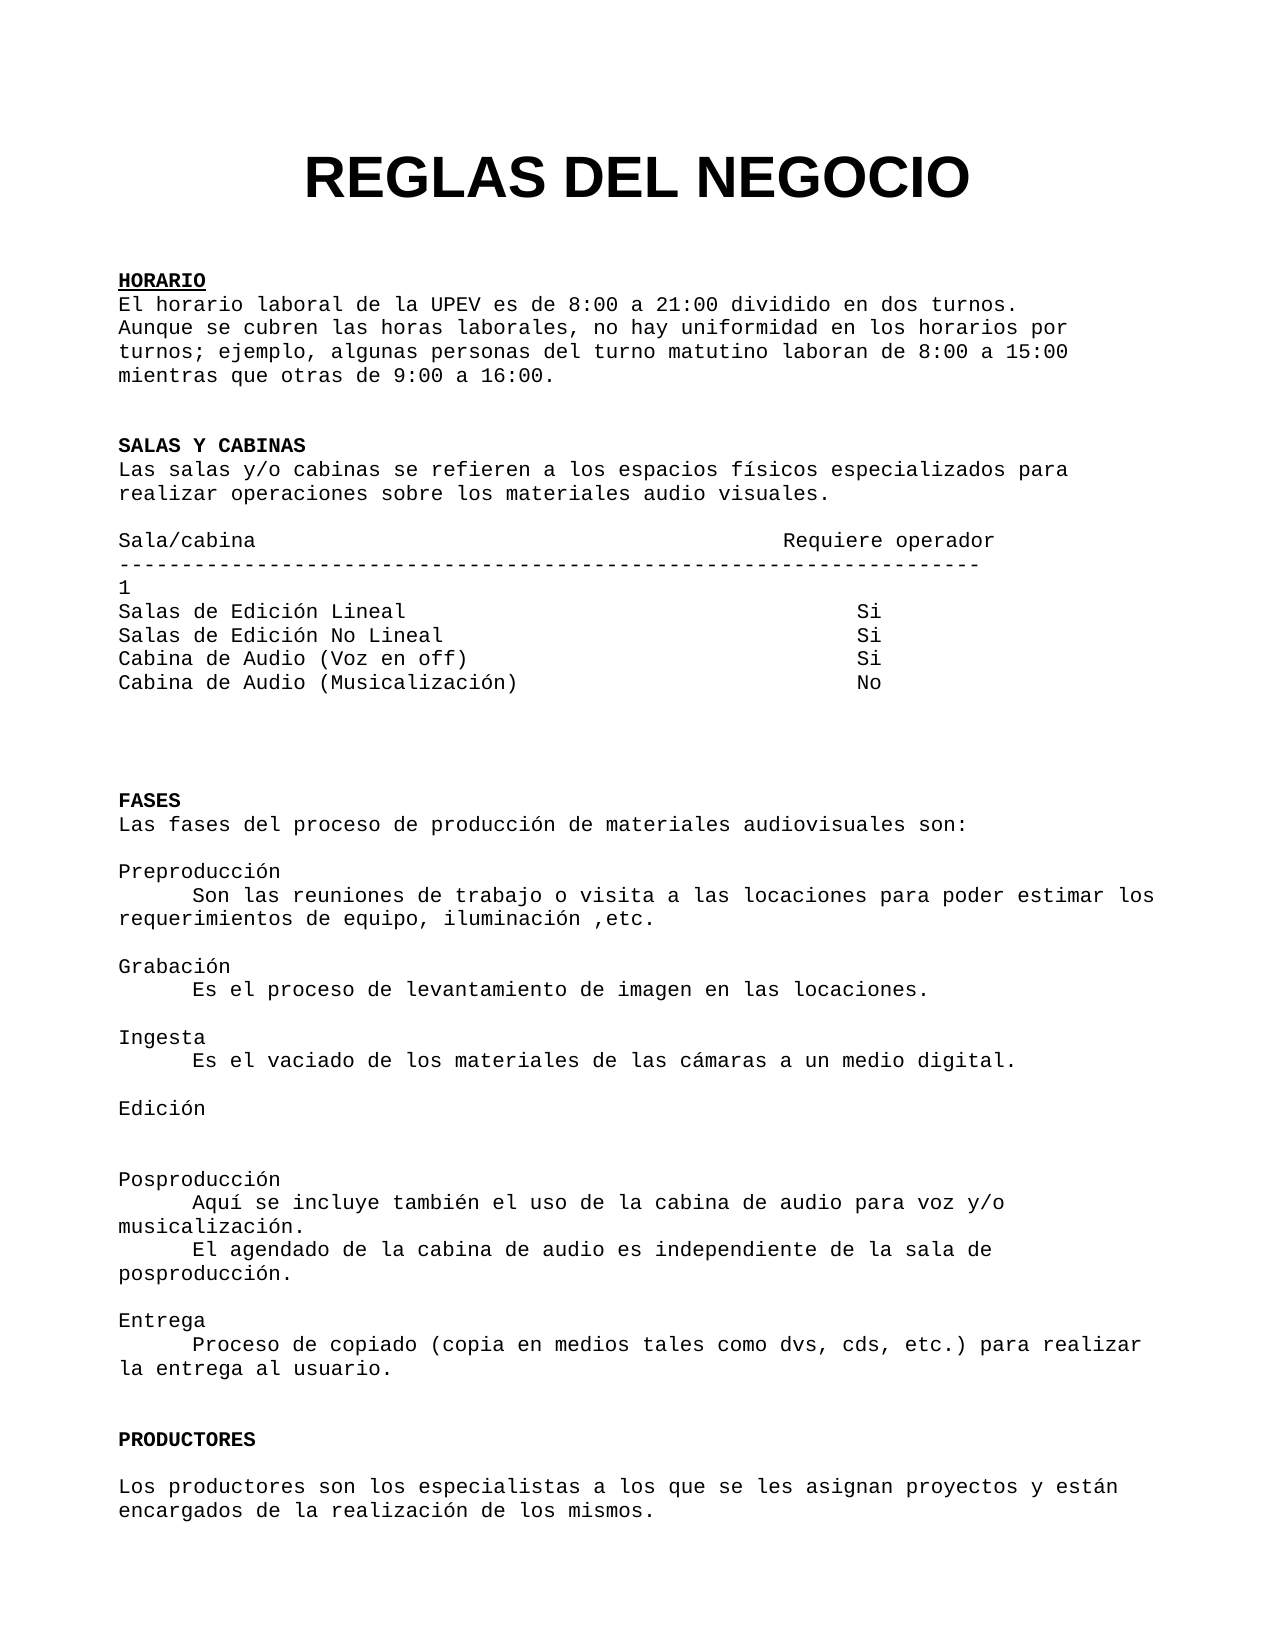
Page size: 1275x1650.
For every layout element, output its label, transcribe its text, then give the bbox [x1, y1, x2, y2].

text Preproducción [118, 861, 1157, 885]
title REGLAS DEL NEGOCIO [118, 143, 1157, 210]
text Los productores son los especialistas a los que se les asignan proyectos y están encargados de la realización de los mismos. [118, 1476, 1157, 1523]
text PRODUCTORES [118, 1429, 1157, 1452]
text Son las reuniones de trabajo o visita a las locaciones para poder estimar los requerimientos de equipo, iluminación ,etc. [118, 885, 1157, 932]
text --------------------------------------------------------------------- [118, 554, 1157, 577]
text Entrega [118, 1310, 1157, 1334]
text Proceso de copiado (copia en medios tales como dvs, cds, etc.) para realizar la entrega al usuario. [118, 1334, 1157, 1381]
text Es el proceso de levantamiento de imagen en las locaciones. [118, 979, 1157, 1003]
text El horario laboral de la UPEV es de 8:00 a 21:00 dividido en dos turnos. [118, 294, 1157, 317]
text Cabina de Audio (Voz en off) Si [118, 648, 1157, 672]
text Edición [118, 1098, 1157, 1121]
text Posproducción [118, 1168, 1157, 1192]
text Salas de Edición Lineal Si [118, 601, 1157, 625]
text Aquí se incluye también el uso de la cabina de audio para voz y/o musicalización. [118, 1192, 1157, 1239]
text Salas de Edición No Lineal Si [118, 625, 1157, 648]
text Sala/cabina Requiere operador [118, 530, 1157, 554]
text HORARIO [118, 270, 1157, 294]
text Es el vaciado de los materiales de las cámaras a un medio digital. [118, 1050, 1157, 1074]
text Grabación [118, 956, 1157, 979]
text Las salas y/o cabinas se refieren a los espacios físicos especializados para realizar operaciones sobre los materiales audio visuales. [118, 459, 1157, 506]
text 1 [118, 577, 1157, 601]
text El agendado de la cabina de audio es independiente de la sala de posproducción. [118, 1239, 1157, 1287]
text FASES [118, 790, 1157, 814]
text Las fases del proceso de producción de materiales audiovisuales son: [118, 814, 1157, 837]
text Aunque se cubren las horas laborales, no hay uniformidad en los horarios por turnos; ejemplo, algunas personas del turno matutino laboran de 8:00 a 15:00 mientras que otras de 9:00 a 16:00. [118, 317, 1157, 388]
text SALAS Y CABINAS [118, 436, 1157, 459]
text Ingesta [118, 1027, 1157, 1050]
text Cabina de Audio (Musicalización) No [118, 672, 1157, 696]
